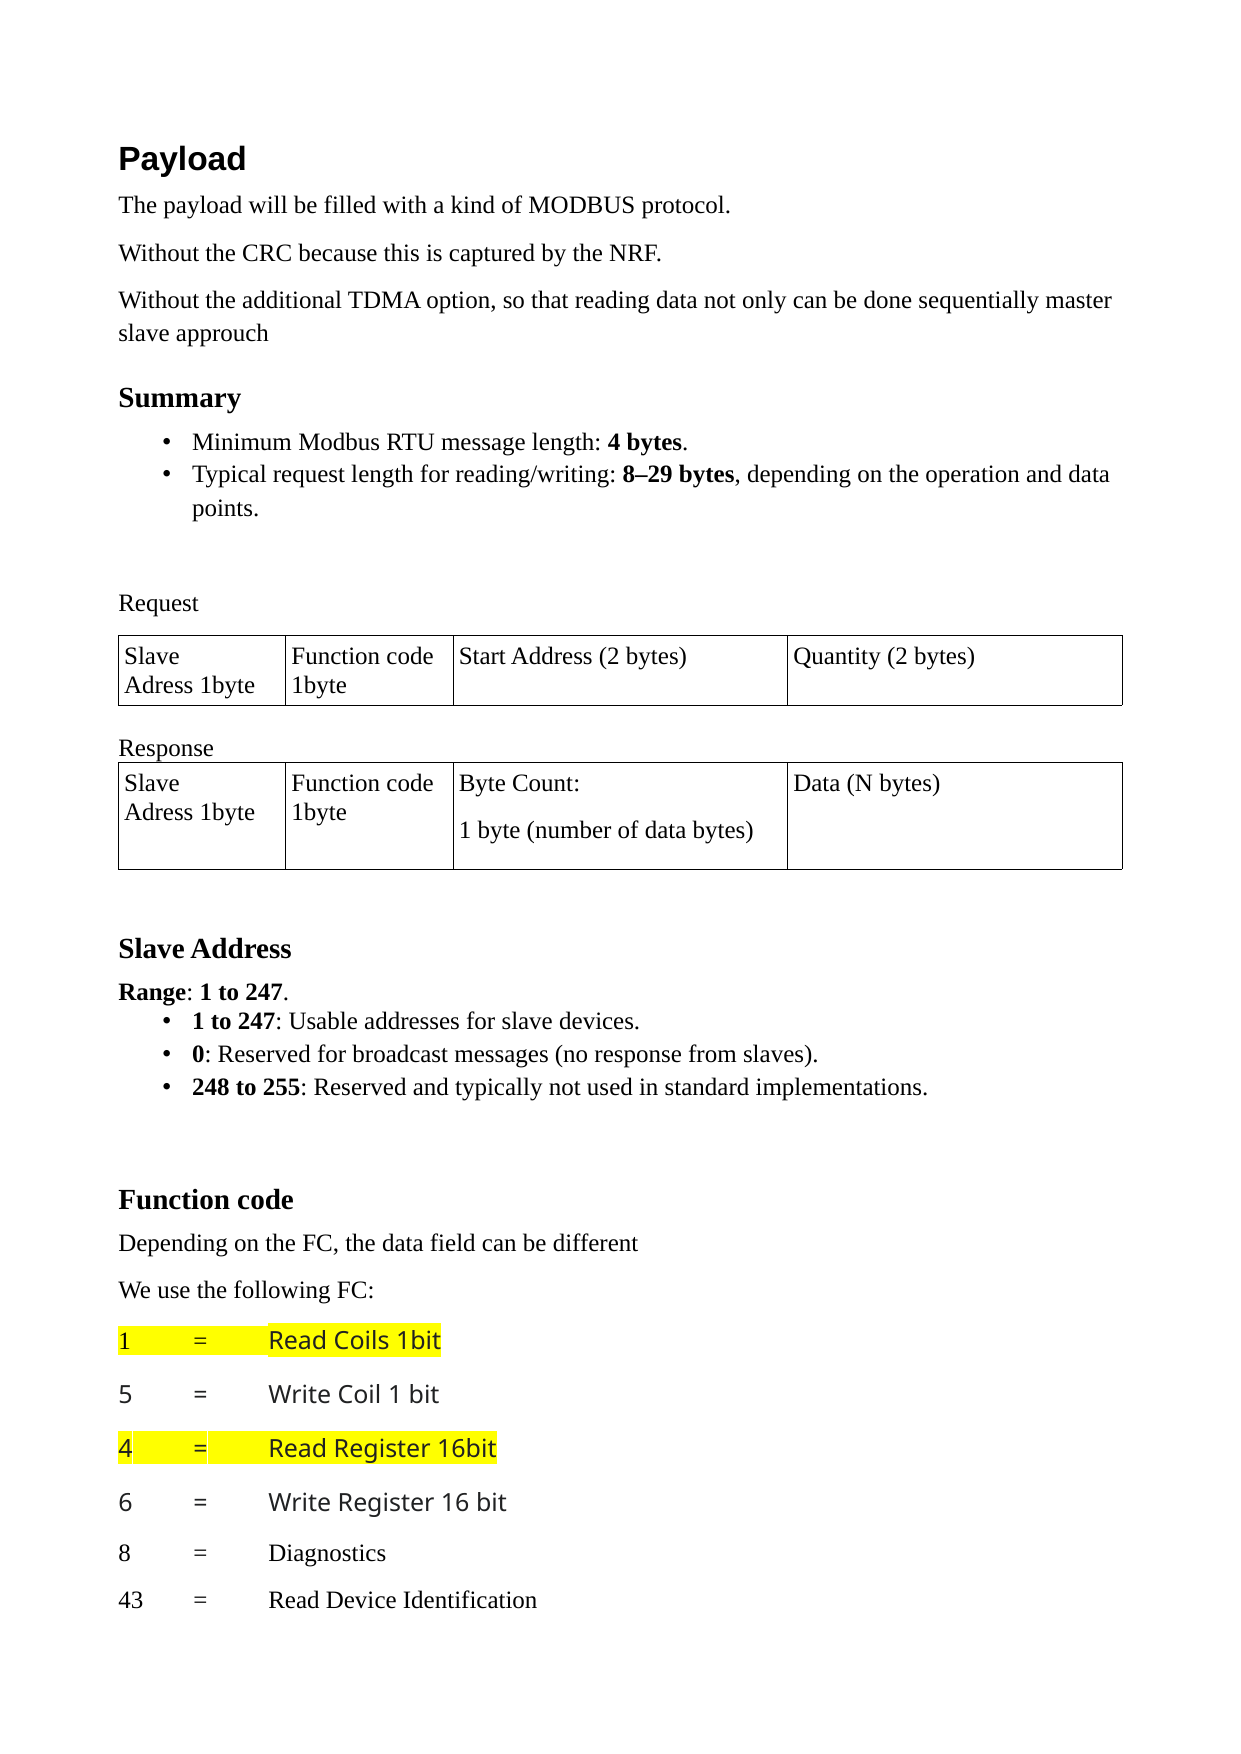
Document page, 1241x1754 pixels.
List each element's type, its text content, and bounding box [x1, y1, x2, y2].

table_header Function code 1byte [286, 763, 453, 869]
text Depending on the FC, the data field can be different [118, 1228, 1122, 1257]
table_header Function code 1byte [286, 636, 453, 704]
table_header Byte Count: 1 byte (number of data bytes) [454, 763, 787, 869]
text 5 = Write Coil 1 bit [118, 1377, 1122, 1411]
text Response [118, 733, 1122, 762]
subtitle Summary [118, 381, 1122, 414]
table_header Slave Adress 1byte [119, 636, 285, 704]
list Minimum Modbus RTU message length: 4 bytes. [162, 427, 1122, 455]
text 1 = Read Coils 1bit [118, 1323, 1122, 1357]
subtitle Payload [118, 139, 1122, 178]
list 1 to 247: Usable addresses for slave devices. [162, 1006, 1122, 1035]
text We use the following FC: [118, 1275, 1122, 1304]
table_header Quantity (2 bytes) [788, 636, 1122, 704]
text 8 = Diagnostics [118, 1538, 1122, 1567]
text Without the CRC because this is captured by the NRF. [118, 238, 1122, 266]
text The payload will be filled with a kind of MODBUS protocol. [118, 190, 1122, 219]
list 248 to 255: Reserved and typically not used in standard implementations. [162, 1072, 1122, 1101]
table_header Slave Adress 1byte [119, 763, 285, 869]
table_header Start Address (2 bytes) [454, 636, 787, 704]
text Without the additional TDMA option, so that reading data not only can be done sequentially master slave approuch [118, 285, 1122, 347]
subtitle Function code [118, 1182, 1122, 1215]
text 6 = Write Register 16 bit [118, 1484, 1122, 1518]
text 43 = Read Device Identification [118, 1586, 1122, 1614]
table_header Data (N bytes) [788, 763, 1122, 869]
subtitle Slave Address [118, 931, 1122, 965]
list 0: Reserved for broadcast messages (no response from slaves). [162, 1039, 1122, 1068]
list Typical request length for reading/writing: 8–29 bytes, depending on the operation and data points. [162, 459, 1122, 521]
text 4 = Read Register 16bit [118, 1431, 1122, 1464]
text Range: 1 to 247. [118, 977, 1122, 1006]
text Request [118, 588, 1122, 617]
